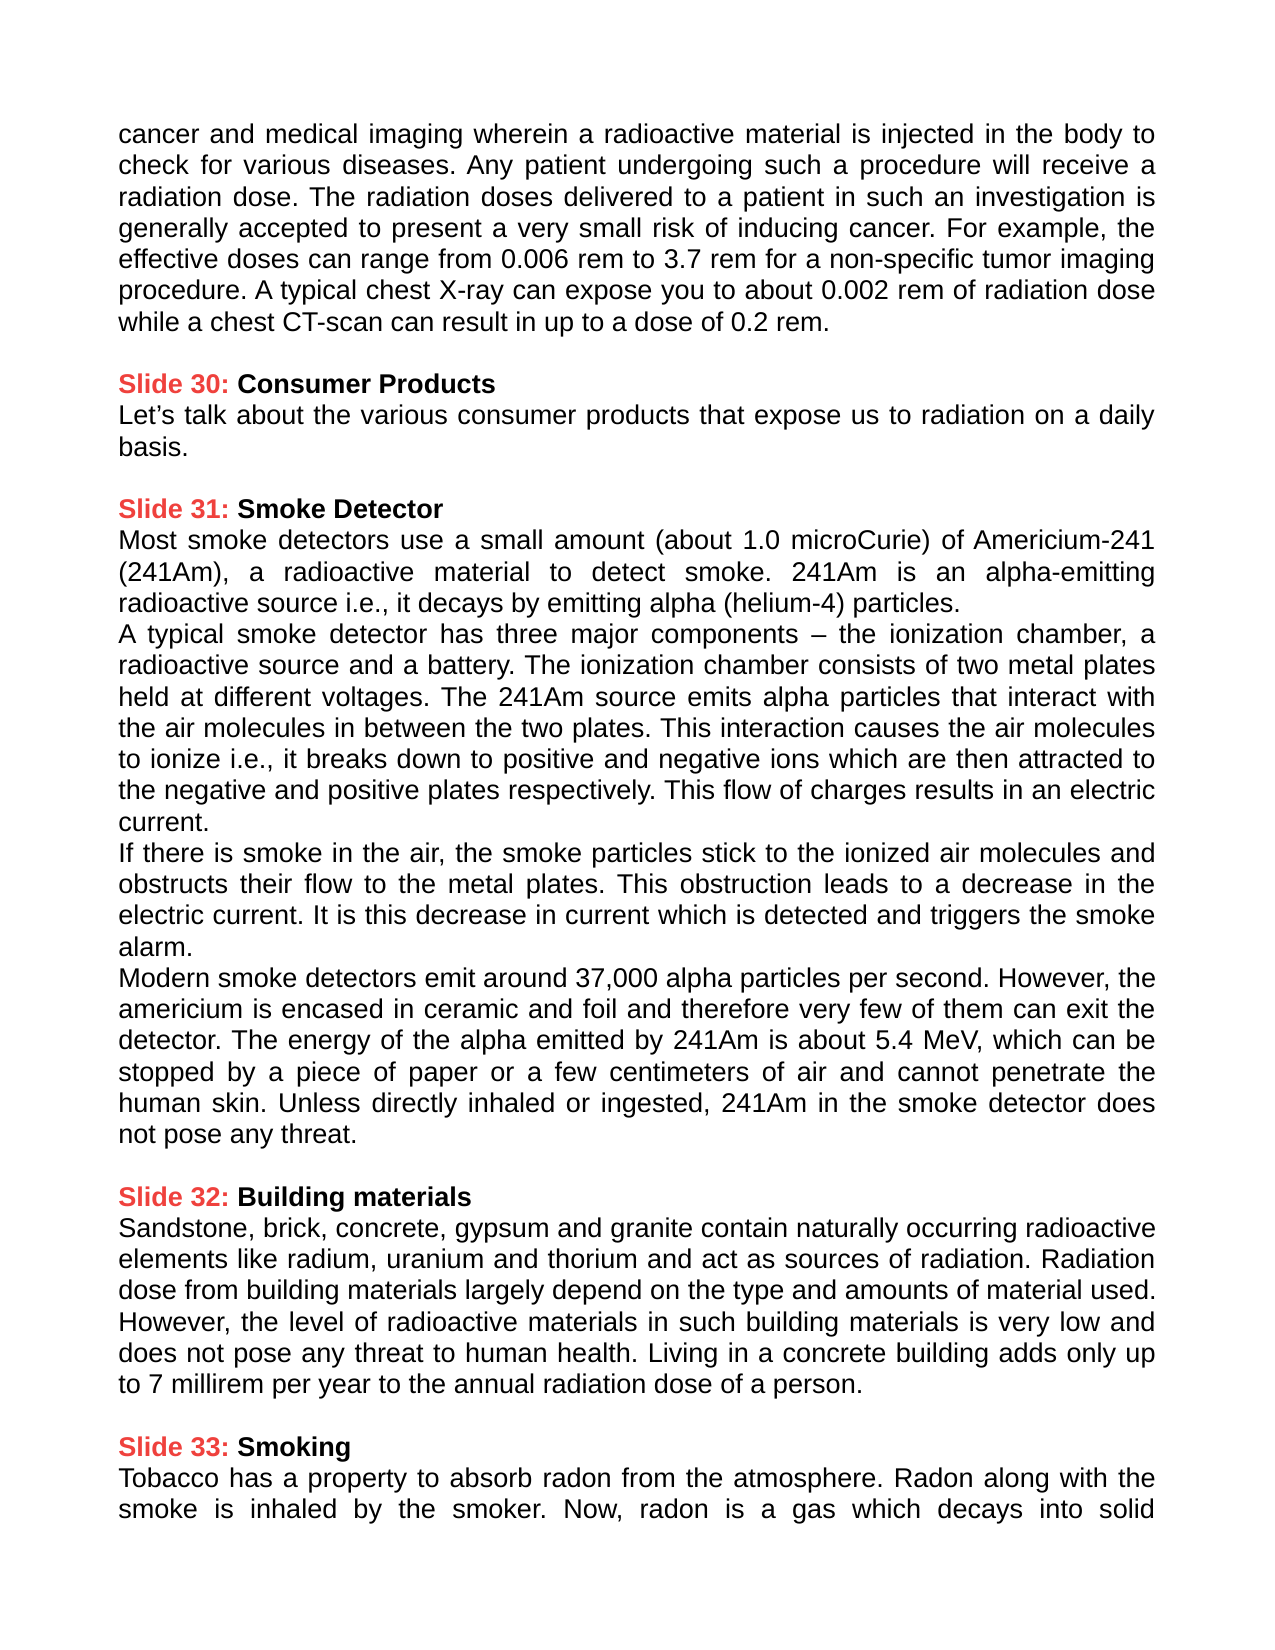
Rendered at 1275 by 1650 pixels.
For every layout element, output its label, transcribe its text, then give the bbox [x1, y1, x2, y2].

text A typical smoke detector has three major components – the ionization chamber, a radioactive source and a battery. The ionization chamber consists of two metal plates held at different voltages. The 241Am source emits alpha particles that interact with the air molecules in between the two plates. This interaction causes the air molecules to ionize i.e., it breaks down to positive and negative ions which are then attracted to the negative and positive plates respectively. This flow of charges results in an electric current. [118, 618, 1157, 837]
text cancer and medical imaging wherein a radioactive material is injected in the body to check for various diseases. Any patient undergoing such a procedure will receive a radiation dose. The radiation doses delivered to a patient in such an investigation is generally accepted to present a very small risk of inducing cancer. For example, the effective doses can range from 0.006 rem to 3.7 rem for a non-specific tumor imaging procedure. A typical chest X-ray can expose you to about 0.002 rem of radiation dose while a chest CT-scan can result in up to a dose of 0.2 rem. [118, 118, 1157, 337]
text If there is smoke in the air, the smoke particles stick to the ionized air molecules and obstructs their flow to the metal plates. This obstruction leads to a decrease in the electric current. It is this decrease in current which is detected and triggers the smoke alarm. [118, 837, 1157, 962]
text Modern smoke detectors emit around 37,000 alpha particles per second. However, the americium is encased in ceramic and foil and therefore very few of them can exit the detector. The energy of the alpha emitted by 241Am is about 5.4 MeV, which can be stopped by a piece of paper or a few centimeters of air and cannot penetrate the human skin. Unless directly inhaled or ingested, 241Am in the smoke detector does not pose any threat. [118, 962, 1157, 1149]
text Slide 30: Consumer Products [118, 368, 1157, 399]
text Slide 31: Smoke Detector [118, 493, 1157, 524]
text Sandstone, brick, concrete, gypsum and granite contain naturally occurring radioactive elements like radium, uranium and thorium and act as sources of radiation. Radiation dose from building materials largely depend on the type and amounts of material used. However, the level of radioactive materials in such building materials is very low and does not pose any threat to human health. Living in a concrete building adds only up to 7 millirem per year to the annual radiation dose of a person. [118, 1212, 1157, 1399]
text Slide 33: Smoking [118, 1431, 1157, 1462]
text Tobacco has a property to absorb radon from the atmosphere. Radon along with the smoke is inhaled by the smoker. Now, radon is a gas which decays into solid [118, 1462, 1157, 1524]
text Slide 32: Building materials [118, 1181, 1157, 1212]
text Let’s talk about the various consumer products that expose us to radiation on a daily basis. [118, 399, 1157, 462]
text Most smoke detectors use a small amount (about 1.0 microCurie) of Americium-241 (241Am), a radioactive material to detect smoke. 241Am is an alpha-emitting radioactive source i.e., it decays by emitting alpha (helium-4) particles. [118, 524, 1157, 618]
